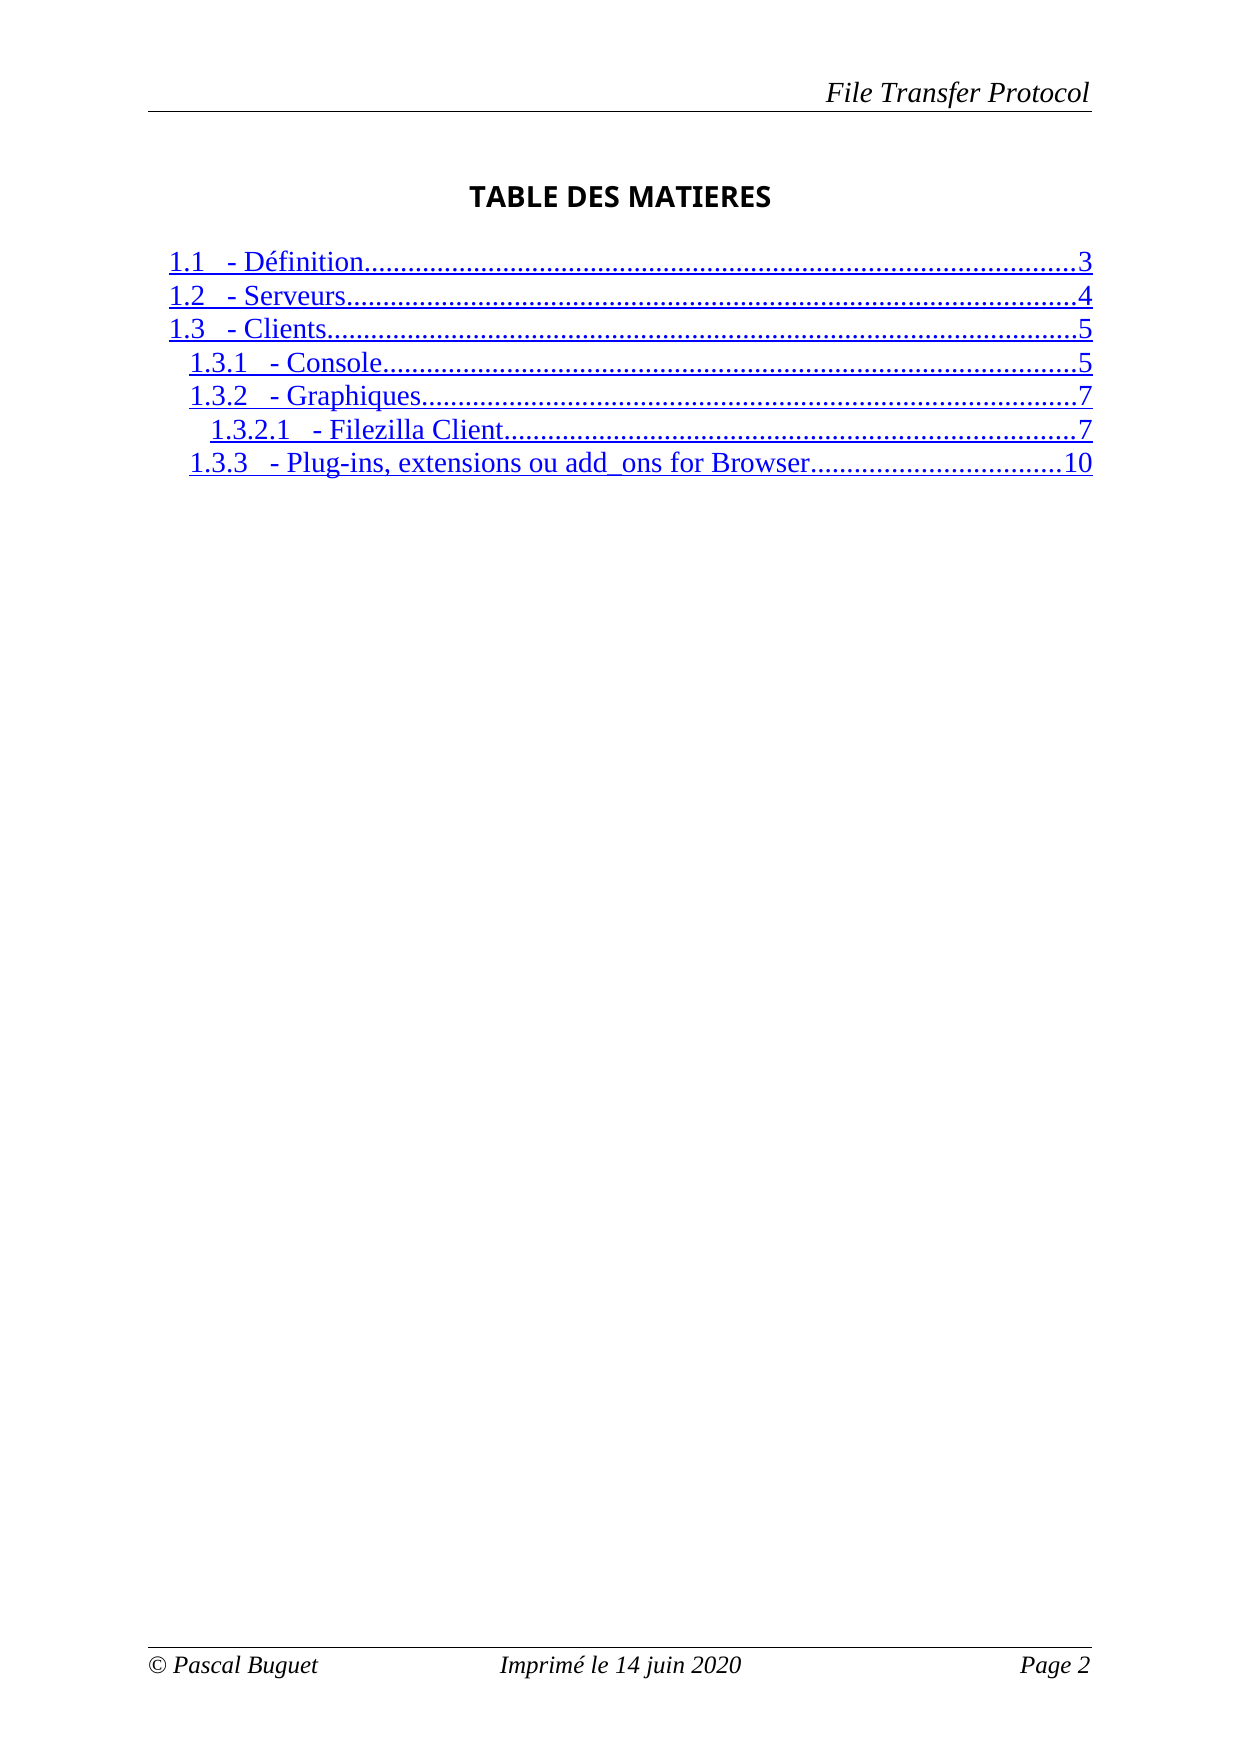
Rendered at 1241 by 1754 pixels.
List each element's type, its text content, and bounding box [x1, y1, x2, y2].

text TABLE DES MATIERES [148, 176, 1092, 216]
text 1.3 - Clients 5 [168, 311, 1092, 340]
text 1.2 - Serveurs 4 [168, 278, 1092, 307]
text 1.3.1 - Console 5 [189, 345, 1092, 374]
text 1.3.3 - Plug-ins, extensions ou add_ons for Browser 10 [189, 446, 1092, 475]
text 1.3.2 - Graphiques 7 [189, 378, 1092, 408]
text [168, 274, 1092, 278]
text 1.3.2.1 - Filezilla Client 7 [210, 412, 1092, 441]
text 1.1 - Définition 3 [168, 244, 1092, 273]
text [168, 341, 1092, 345]
